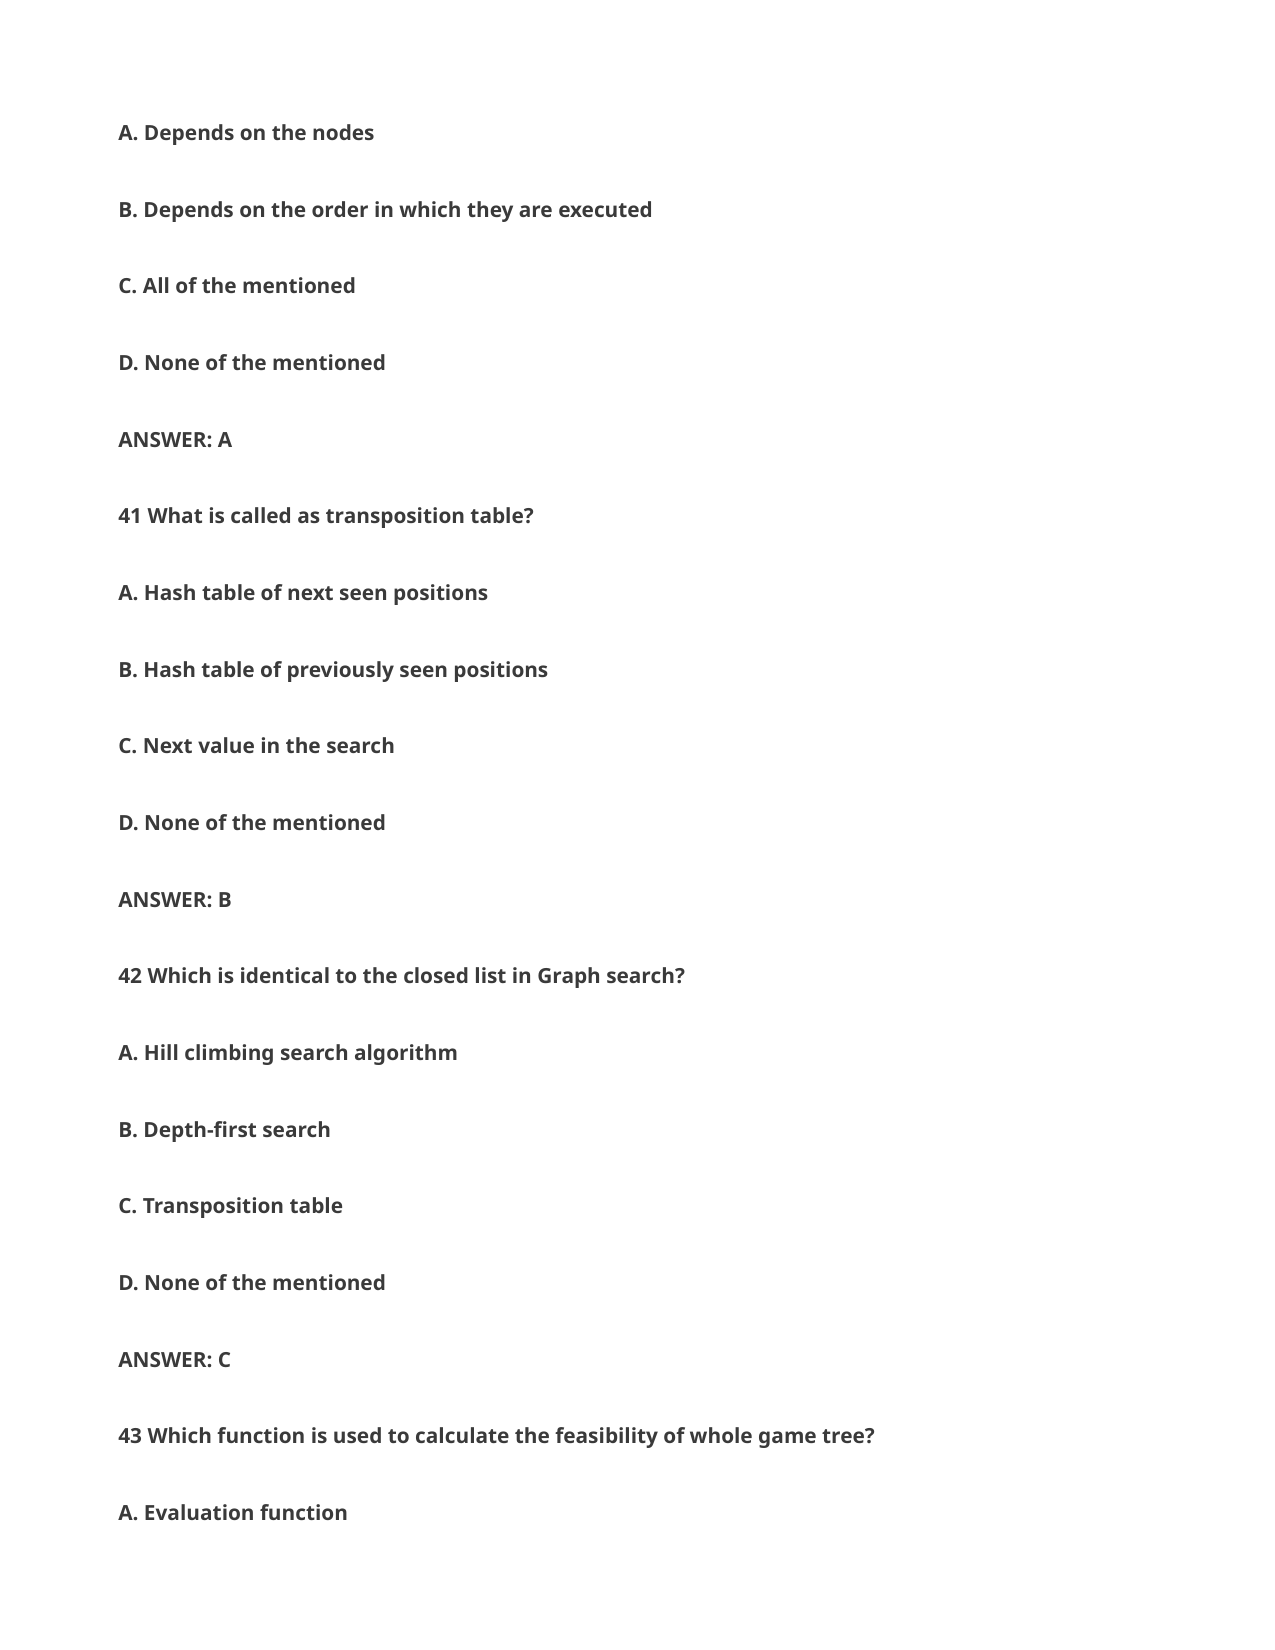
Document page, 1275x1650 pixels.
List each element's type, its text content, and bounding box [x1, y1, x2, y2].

subtitle C. Next value in the search [118, 731, 1157, 760]
subtitle C. All of the mentioned [118, 271, 1157, 300]
subtitle C. Transposition table [118, 1191, 1157, 1220]
subtitle ANSWER: B [118, 885, 1157, 913]
subtitle D. None of the mentioned [118, 348, 1157, 377]
subtitle A. Hill climbing search algorithm [118, 1038, 1157, 1067]
subtitle 41 What is called as transposition table? [118, 501, 1157, 530]
subtitle B. Depends on the order in which they are executed [118, 195, 1157, 223]
subtitle ANSWER: A [118, 425, 1157, 453]
subtitle A. Depends on the nodes [118, 118, 1157, 147]
subtitle A. Hash table of next seen positions [118, 578, 1157, 607]
subtitle ANSWER: C [118, 1345, 1157, 1373]
subtitle D. None of the mentioned [118, 1268, 1157, 1297]
subtitle 42 Which is identical to the closed list in Graph search? [118, 961, 1157, 990]
subtitle A. Evaluation function [118, 1498, 1157, 1527]
subtitle B. Depth-first search [118, 1115, 1157, 1143]
subtitle D. None of the mentioned [118, 808, 1157, 837]
subtitle B. Hash table of previously seen positions [118, 655, 1157, 683]
subtitle 43 Which function is used to calculate the feasibility of whole game tree? [118, 1421, 1157, 1450]
